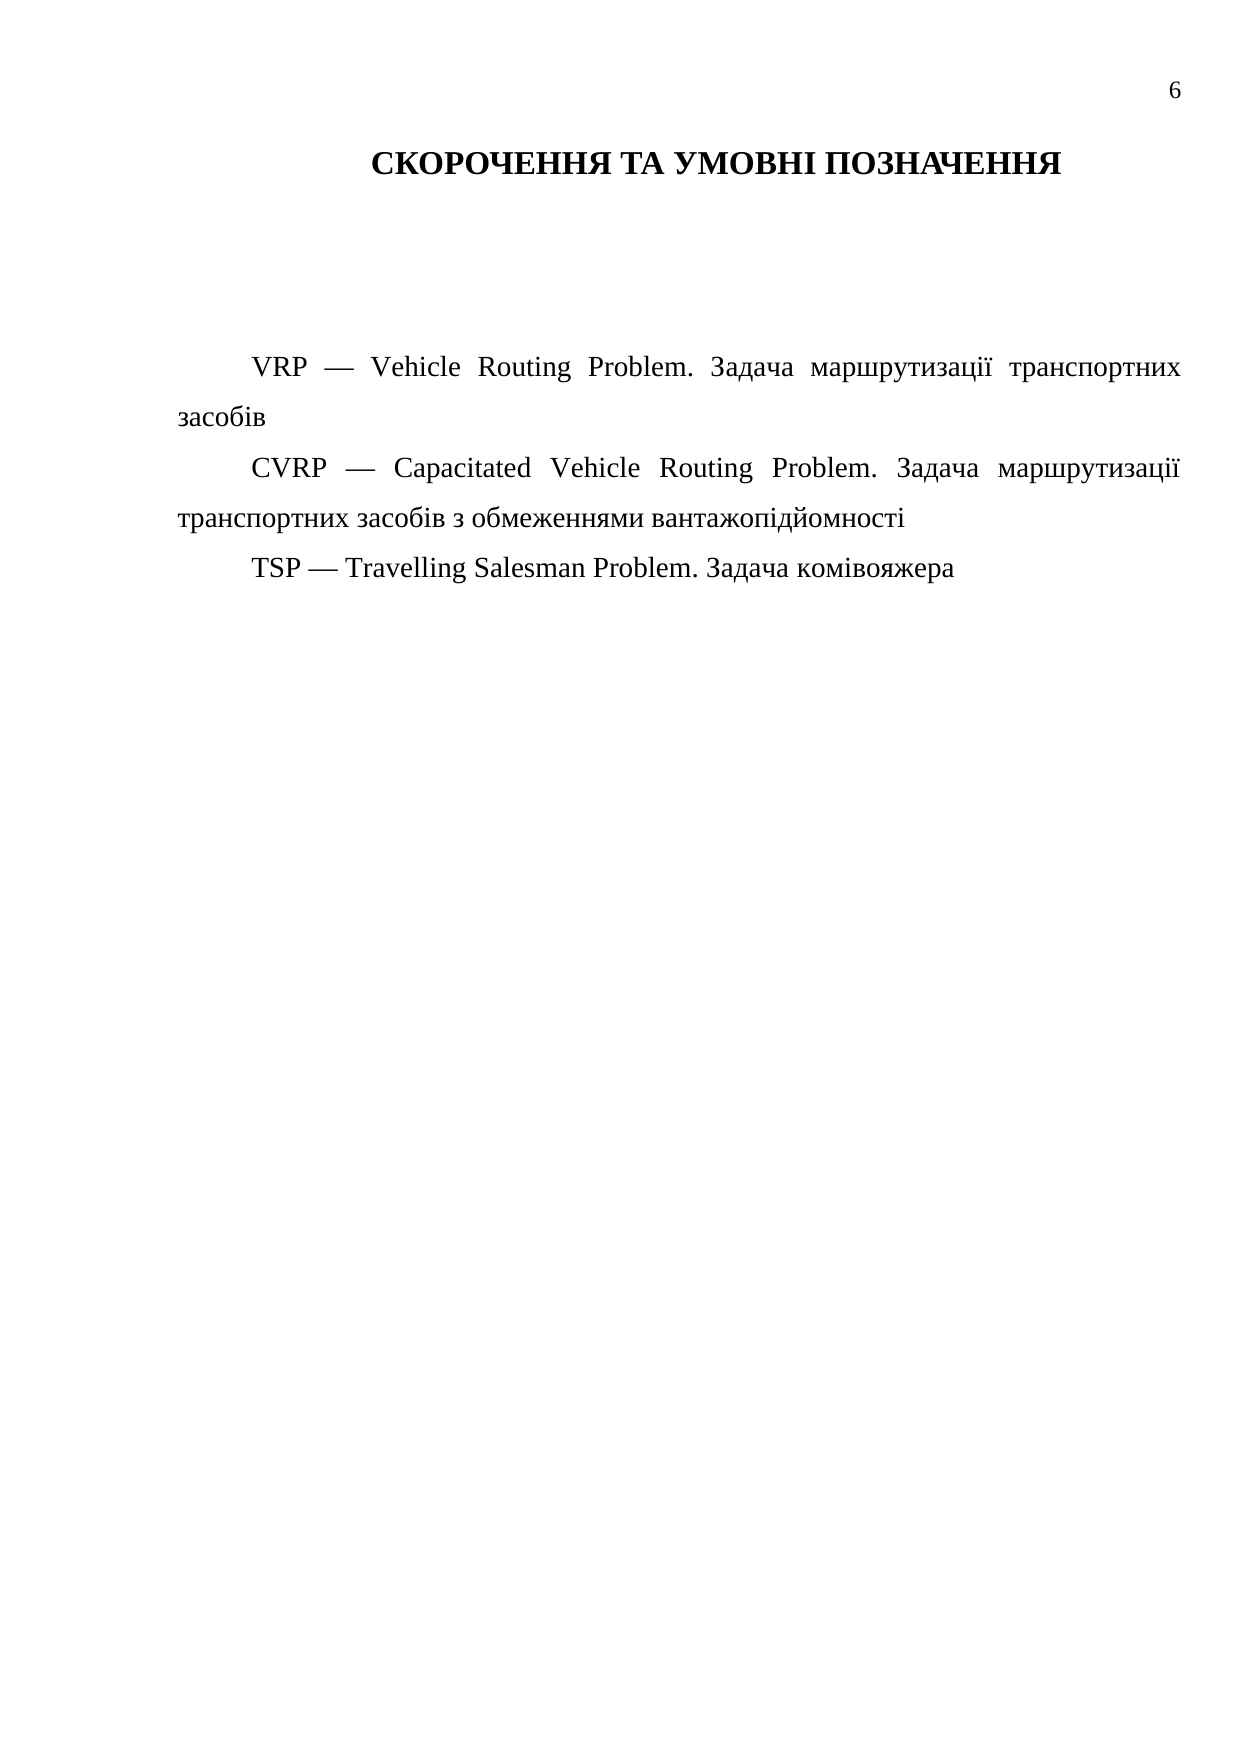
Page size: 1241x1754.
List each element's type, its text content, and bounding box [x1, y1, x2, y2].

text VRP — Vehicle Routing Problem. Задача маршрутизації транспортних засобів [177, 349, 1181, 433]
text TSP — Travelling Salesman Problem. Задача комівояжера [177, 550, 1181, 584]
subtitle СКОРОЧЕННЯ ТА УМОВНІ ПОЗНАЧЕННЯ [177, 143, 1181, 181]
text CVRP — Capacitated Vehicle Routing Problem. Задача маршрутизації транспортних засобів з обмеженнями вантажопідйомності [177, 450, 1181, 534]
